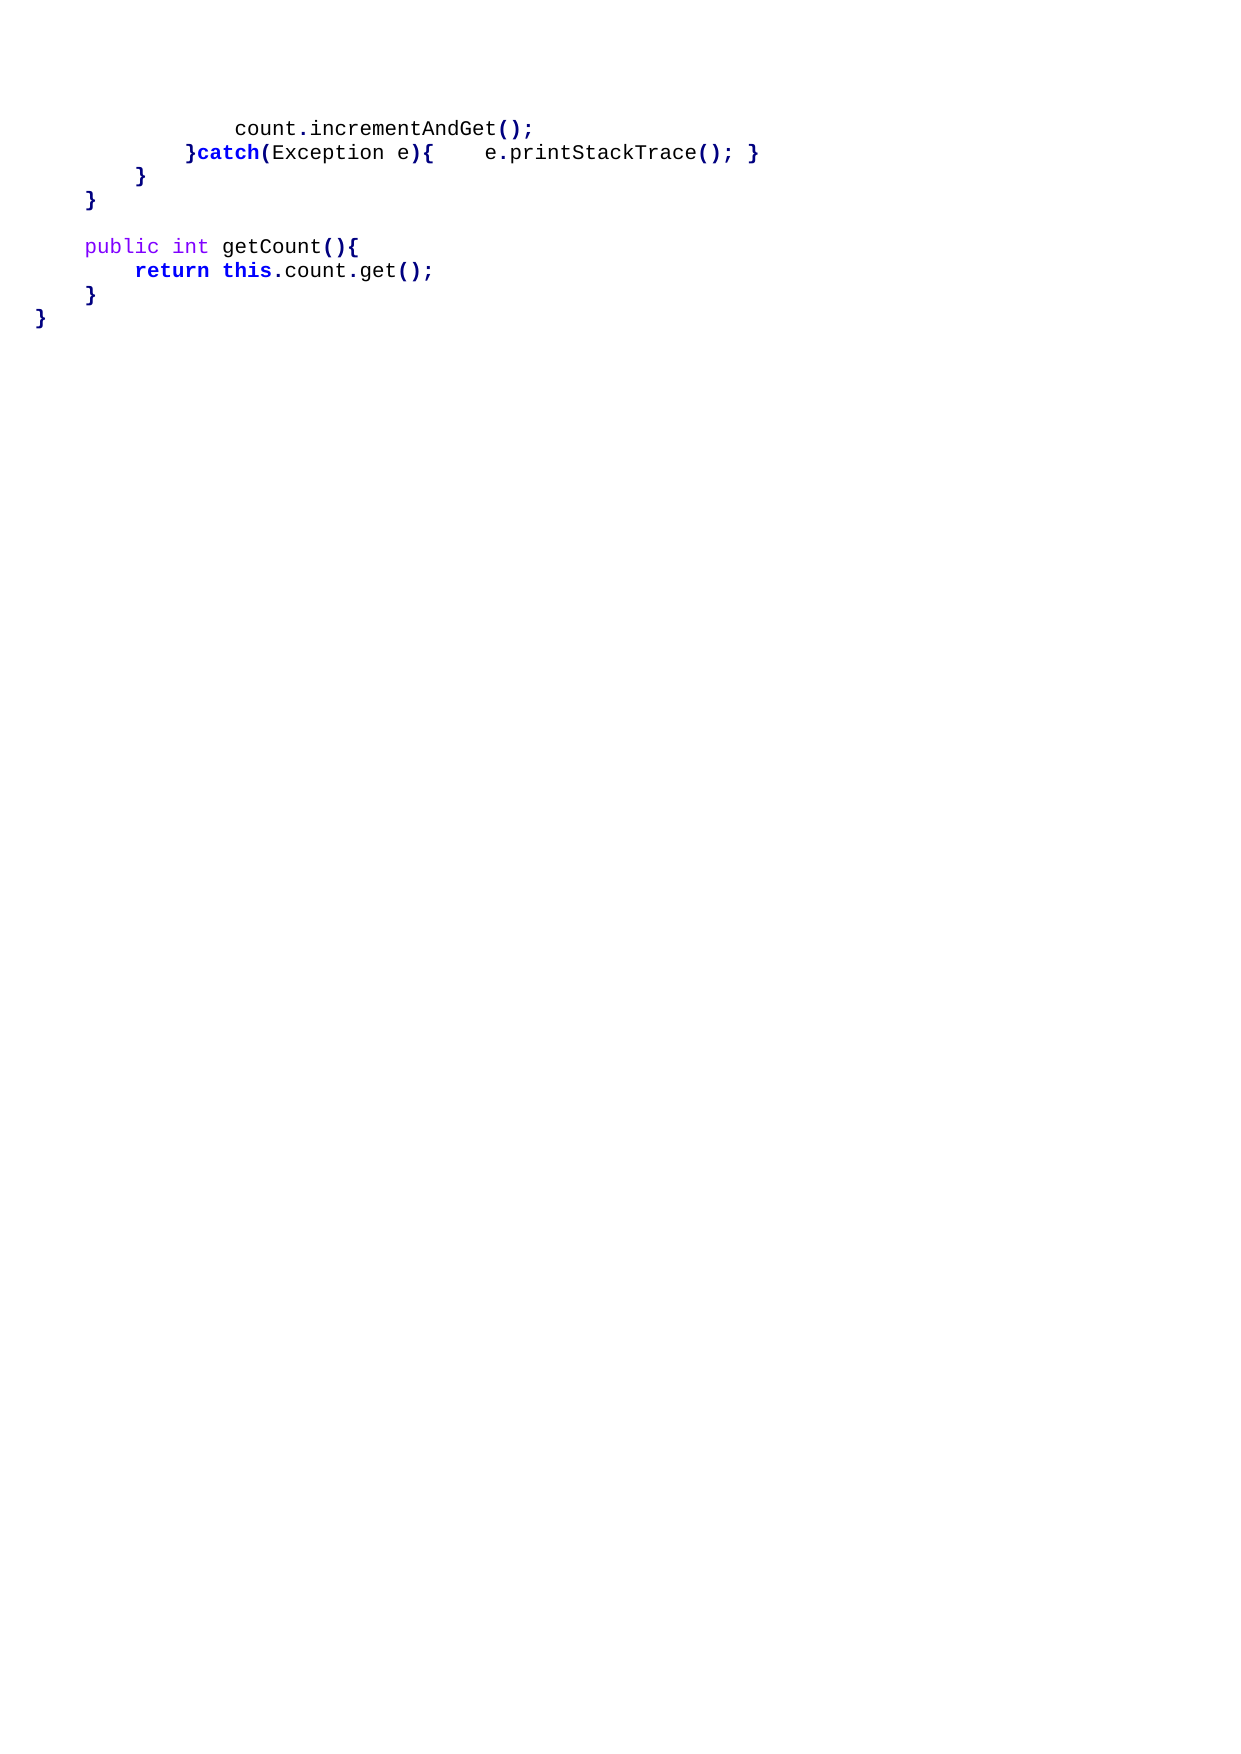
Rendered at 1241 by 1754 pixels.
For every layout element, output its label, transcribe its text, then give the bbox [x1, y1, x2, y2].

text } [34, 284, 1187, 307]
text } [34, 189, 1187, 213]
text return this.count.get(); [34, 260, 1187, 284]
text } [34, 307, 1187, 331]
text }catch(Exception e){ e.printStackTrace(); } [34, 142, 1187, 165]
text count.incrementAndGet(); [34, 118, 1187, 142]
text public int getCount(){ [34, 236, 1187, 260]
text } [34, 165, 1187, 189]
